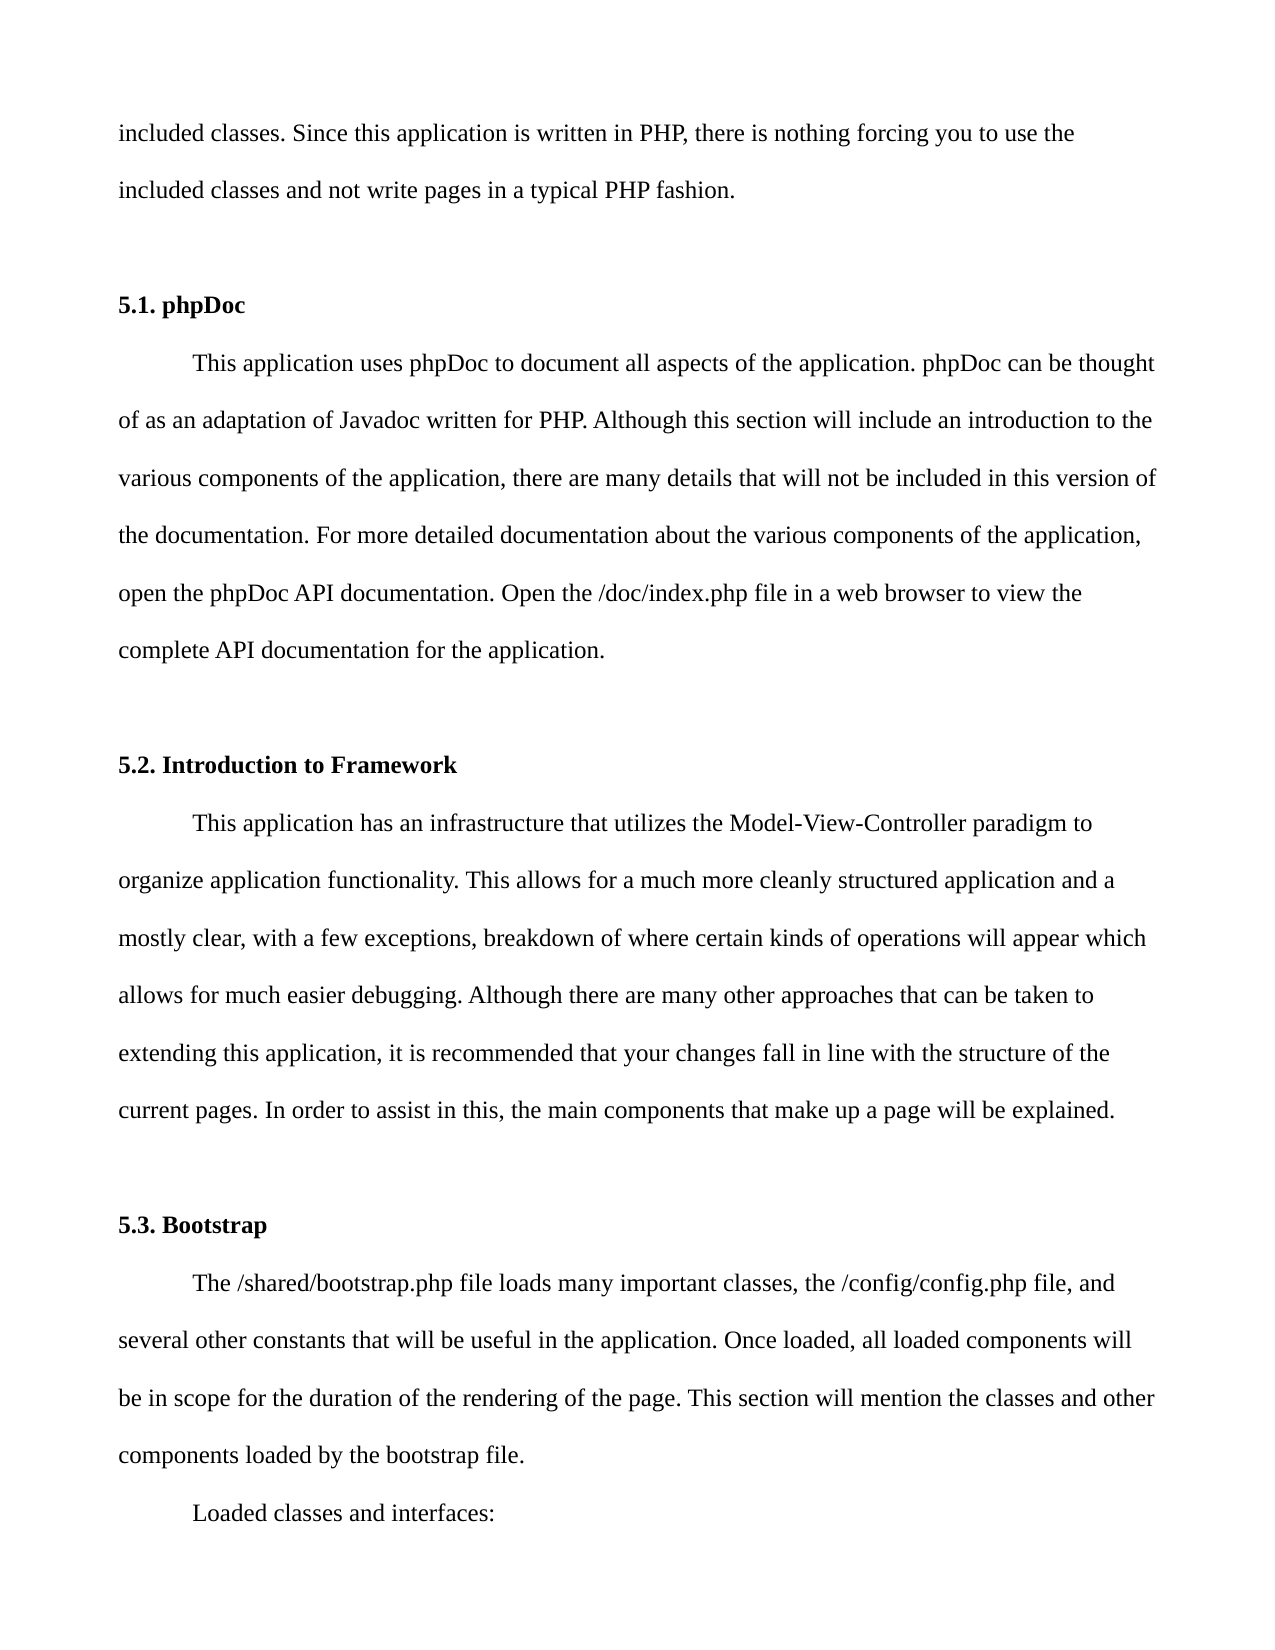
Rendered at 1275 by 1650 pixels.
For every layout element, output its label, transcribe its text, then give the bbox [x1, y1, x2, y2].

text This application has an infrastructure that utilizes the Model-View-Controller paradigm to organize application functionality. This allows for a much more cleanly structured application and a mostly clear, with a few exceptions, breakdown of where certain kinds of operations will appear which allows for much easier debugging. Although there are many other approaches that can be taken to extending this application, it is recommended that your changes fall in line with the structure of the current pages. In order to assist in this, the main components that make up a page will be explained. [118, 808, 1157, 1124]
text The /shared/bootstrap.php file loads many important classes, the /config/config.php file, and several other constants that will be useful in the application. Once loaded, all loaded components will be in scope for the duration of the rendering of the page. This section will mention the classes and other components loaded by the bootstrap file. [118, 1268, 1157, 1469]
text 5.2. Introduction to Framework [118, 751, 1157, 779]
text Loaded classes and interfaces: [118, 1498, 1157, 1527]
text included classes. Since this application is written in PHP, there is nothing forcing you to use the included classes and not write pages in a typical PHP fashion. [118, 118, 1157, 204]
text This application uses phpDoc to document all aspects of the application. phpDoc can be thought of as an adaptation of Javadoc written for PHP. Although this section will include an introduction to the various components of the application, there are many details that will not be included in this version of the documentation. For more detailed documentation about the various components of the application, open the phpDoc API documentation. Open the /doc/index.php file in a web browser to view the complete API documentation for the application. [118, 348, 1157, 664]
text 5.1. phpDoc [118, 291, 1157, 319]
text 5.3. Bootstrap [118, 1211, 1157, 1239]
